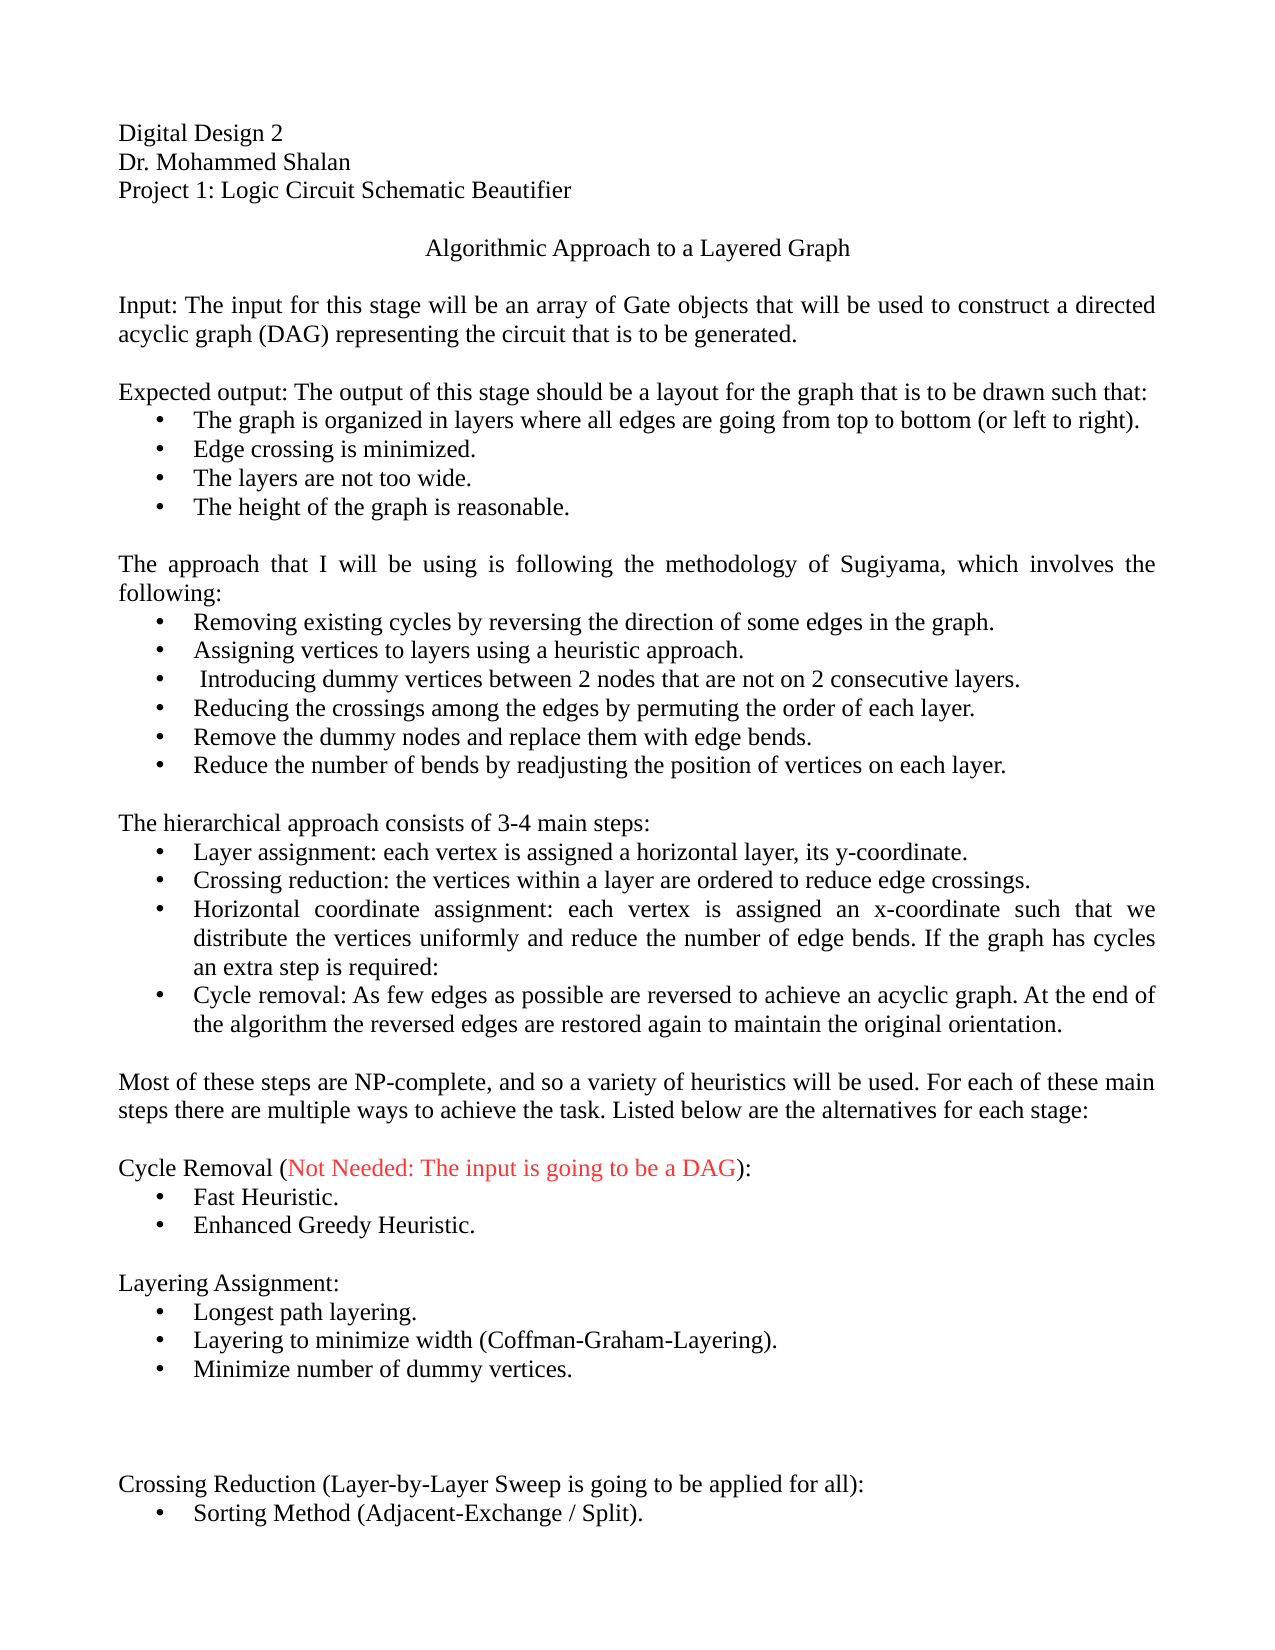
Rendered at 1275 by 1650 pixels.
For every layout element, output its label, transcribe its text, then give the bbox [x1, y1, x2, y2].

list Crossing reduction: the vertices within a layer are ordered to reduce edge crossings. [156, 866, 1157, 894]
list Cycle removal: As few edges as possible are reversed to achieve an acyclic graph. At the end of the algorithm the reversed edges are restored again to maintain the original orientation. [156, 981, 1157, 1038]
text Dr. Mohammed Shalan [118, 147, 1157, 176]
text The hierarchical approach consists of 3-4 main steps: [118, 808, 1157, 837]
text Most of these steps are NP-complete, and so a variety of heuristics will be used. For each of these main steps there are multiple ways to achieve the task. Listed below are the alternatives for each stage: [118, 1067, 1157, 1124]
list Assigning vertices to layers using a heuristic approach. [156, 636, 1157, 664]
text Digital Design 2 [118, 118, 1157, 147]
text Cycle Removal (Not Needed: The input is going to be a DAG): [118, 1153, 1157, 1182]
list The height of the graph is reasonable. [156, 492, 1157, 521]
list Remove the dummy nodes and replace them with edge bends. [156, 722, 1157, 751]
list Enhanced Greedy Heuristic. [156, 1211, 1157, 1239]
text Crossing Reduction (Layer-by-Layer Sweep is going to be applied for all): [118, 1469, 1157, 1498]
text Algorithmic Approach to a Layered Graph [118, 233, 1157, 262]
list Reducing the crossings among the edges by permuting the order of each layer. [156, 693, 1157, 722]
list Horizontal coordinate assignment: each vertex is assigned an x-coordinate such that we distribute the vertices uniformly and reduce the number of edge bends. If the graph has cycles an extra step is required: [156, 894, 1157, 981]
list Layering to minimize width (Coffman-Graham-Layering). [156, 1326, 1157, 1354]
text The approach that I will be using is following the methodology of Sugiyama, which involves the following: [118, 549, 1157, 607]
text Layering Assignment: [118, 1268, 1157, 1297]
list Minimize number of dummy vertices. [156, 1354, 1157, 1383]
list Reduce the number of bends by readjusting the position of vertices on each layer. [156, 751, 1157, 779]
list Removing existing cycles by reversing the direction of some edges in the graph. [156, 607, 1157, 636]
list The graph is organized in layers where all edges are going from top to bottom (or left to right). [156, 406, 1157, 434]
list Introducing dummy vertices between 2 nodes that are not on 2 consecutive layers. [156, 664, 1157, 693]
list Longest path layering. [156, 1297, 1157, 1326]
text Input: The input for this stage will be an array of Gate objects that will be used to construct a directed acyclic graph (DAG) representing the circuit that is to be generated. [118, 291, 1157, 348]
list Layer assignment: each vertex is assigned a horizontal layer, its y-coordinate. [156, 837, 1157, 866]
list Edge crossing is minimized. [156, 434, 1157, 463]
list Sorting Method (Adjacent-Exchange / Split). [156, 1498, 1157, 1527]
list Fast Heuristic. [156, 1182, 1157, 1211]
text Expected output: The output of this stage should be a layout for the graph that is to be drawn such that: [118, 377, 1157, 406]
text Project 1: Logic Circuit Schematic Beautifier [118, 176, 1157, 204]
list The layers are not too wide. [156, 463, 1157, 492]
